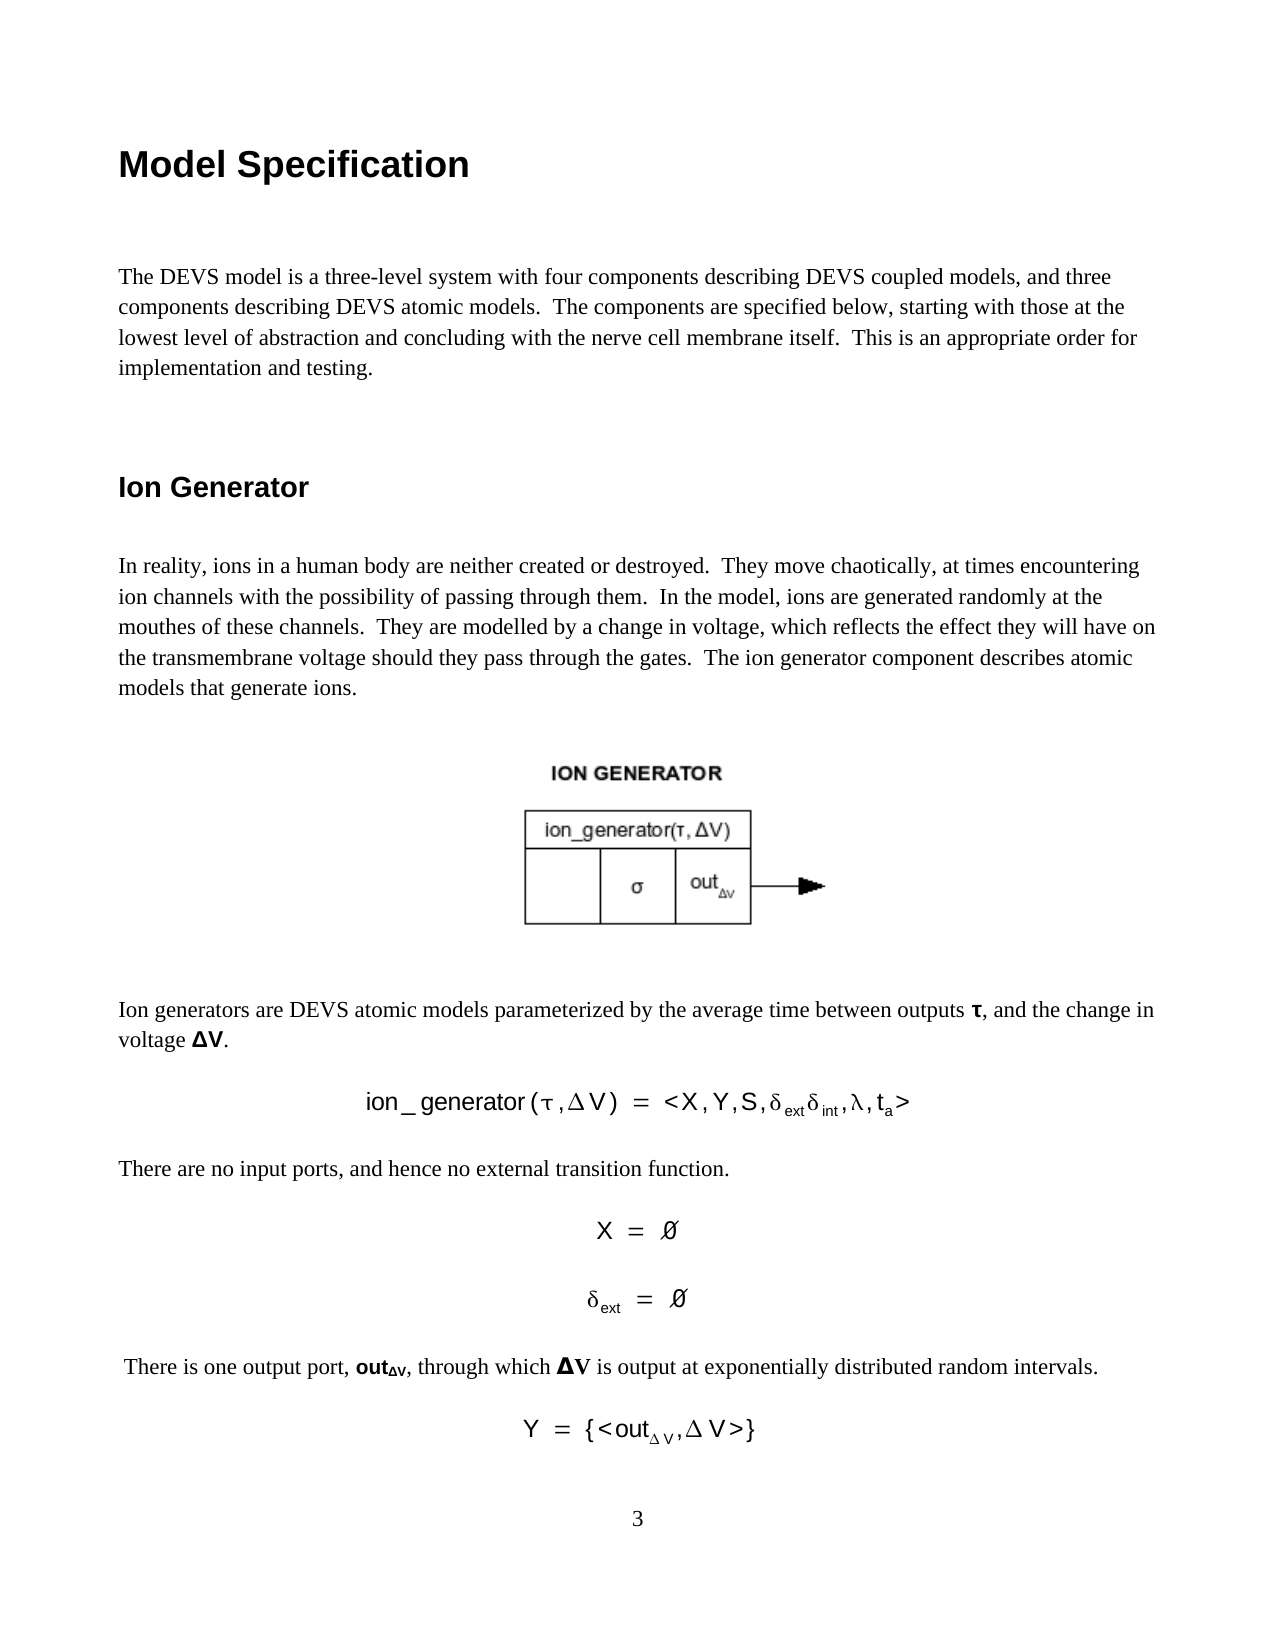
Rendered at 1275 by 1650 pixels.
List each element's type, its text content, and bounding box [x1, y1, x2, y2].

picture [412, 736, 863, 961]
subtitle Ion Generator [118, 471, 1157, 504]
text Ion generators are DEVS atomic models parameterized by the average time between outputs τ, and the change in voltage ΔV. [118, 996, 1157, 1053]
subtitle Model Specification [118, 143, 1157, 185]
text In reality, ions in a human body are neither created or destroyed. They move chaotically, at times encountering ion channels with the possibility of passing through them. In the model, ions are generated randomly at the mouthes of these channels. They are modelled by a change in voltage, which reflects the effect they will have on the transmembrane voltage should they pass through the gates. The ion generator component describes atomic models that generate ions. [118, 553, 1157, 701]
text There are no input ports, and hence no external transition function. [118, 1156, 1157, 1182]
text There is one output port, outΔV, through which ΔV is output at exponentially distributed random intervals. [118, 1353, 1157, 1380]
text The DEVS model is a three-level system with four components describing DEVS coupled models, and three components describing DEVS atomic models. The components are specified below, starting with those at the lowest level of abstraction and concluding with the nerve cell membrane itself. This is an appropriate order for implementation and testing. [118, 264, 1157, 381]
